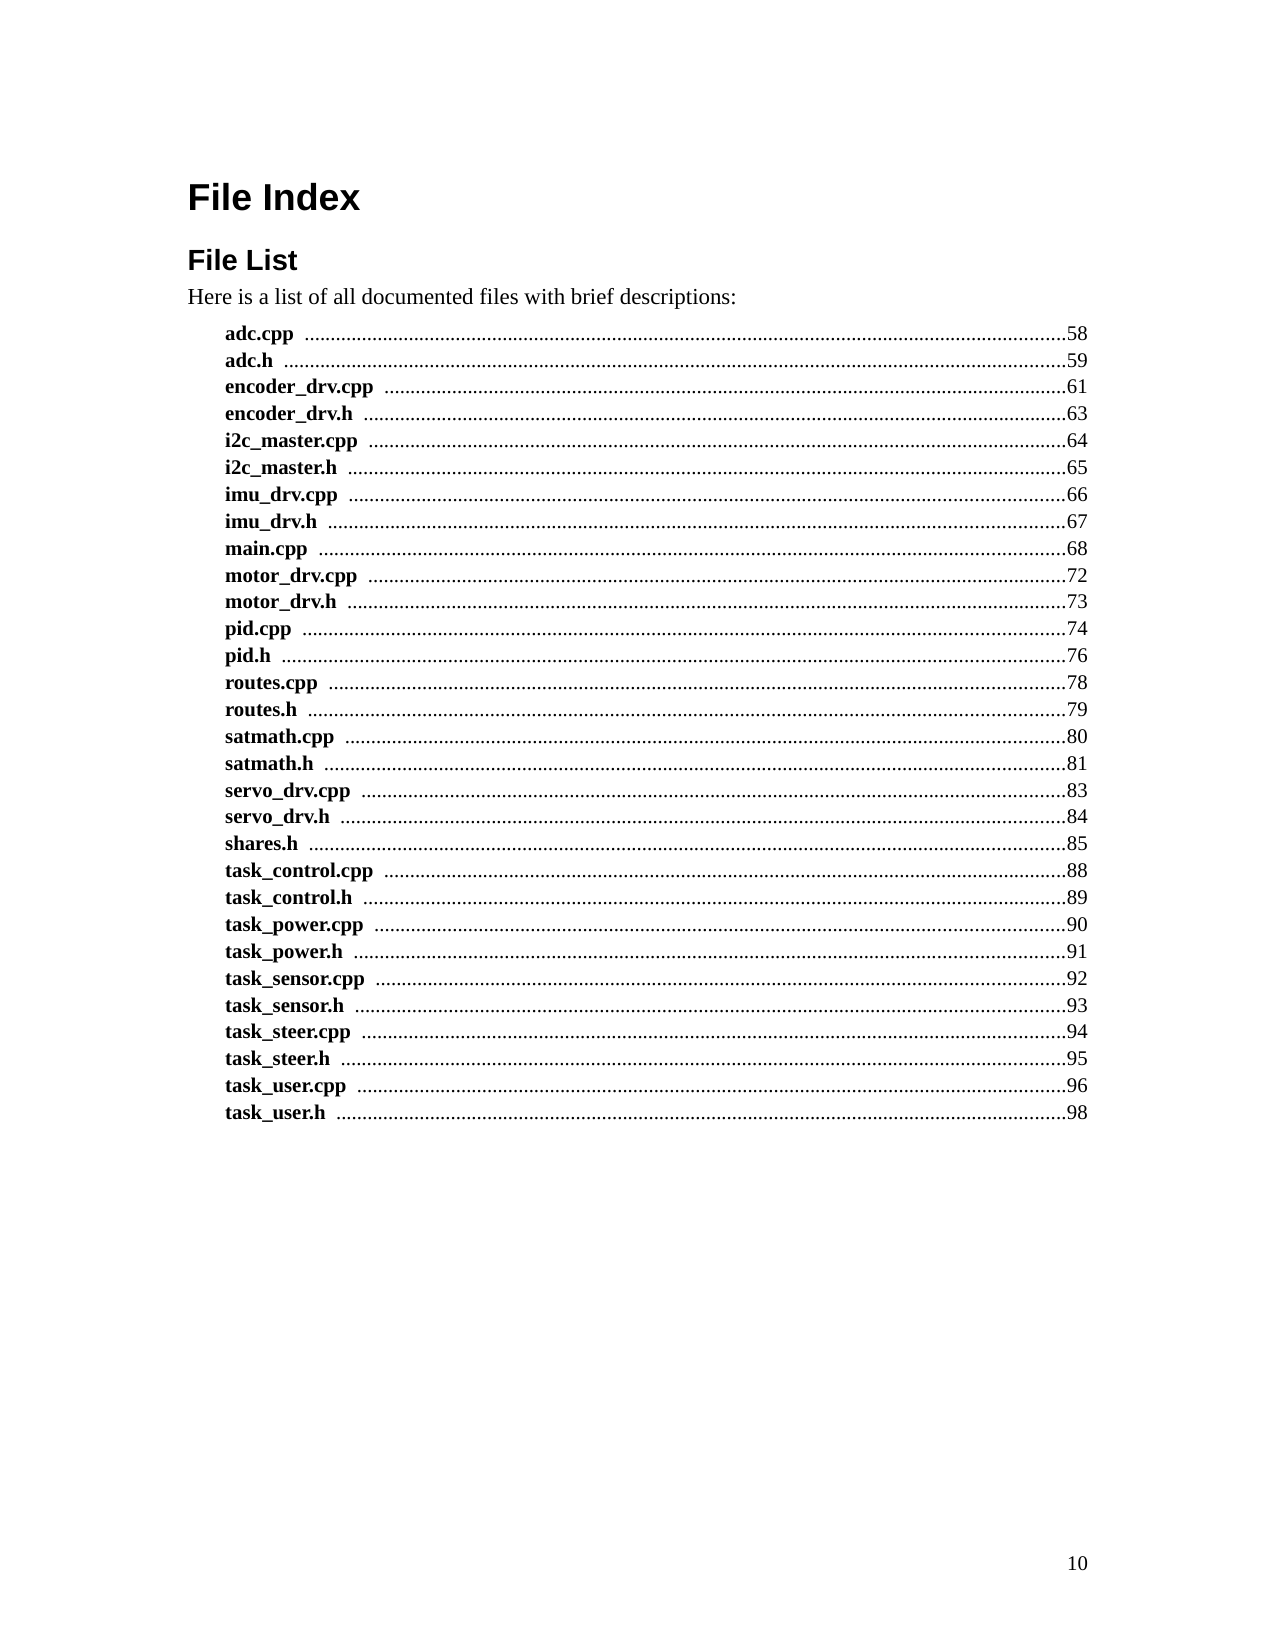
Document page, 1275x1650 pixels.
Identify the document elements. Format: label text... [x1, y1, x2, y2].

text imu_drv.h 67 [225, 509, 1087, 533]
text routes.h 79 [225, 697, 1087, 721]
text encoder_drv.h 63 [225, 401, 1087, 425]
text routes.cpp 78 [225, 670, 1087, 694]
text task_user.h 98 [225, 1100, 1087, 1124]
text motor_drv.h 73 [225, 589, 1087, 613]
text task_sensor.h 93 [225, 993, 1087, 1017]
text motor_drv.cpp 72 [225, 563, 1087, 587]
text task_steer.h 95 [225, 1046, 1087, 1070]
text satmath.cpp 80 [225, 724, 1087, 748]
text task_power.h 91 [225, 939, 1087, 963]
text adc.cpp 58 [225, 321, 1087, 345]
text adc.h 59 [225, 348, 1087, 372]
text task_user.cpp 96 [225, 1073, 1087, 1097]
subtitle File Index [187, 175, 1087, 218]
text i2c_master.cpp 64 [225, 428, 1087, 452]
text satmath.h 81 [225, 751, 1087, 775]
text task_control.h 89 [225, 885, 1087, 909]
subtitle File List [187, 243, 1087, 277]
text servo_drv.h 84 [225, 804, 1087, 828]
text encoder_drv.cpp 61 [225, 374, 1087, 398]
text task_control.cpp 88 [225, 858, 1087, 882]
text imu_drv.cpp 66 [225, 482, 1087, 506]
text i2c_master.h 65 [225, 455, 1087, 479]
text task_sensor.cpp 92 [225, 966, 1087, 990]
text servo_drv.cpp 83 [225, 778, 1087, 802]
text task_steer.cpp 94 [225, 1019, 1087, 1043]
text Here is a list of all documented files with brief descriptions: [187, 283, 1087, 309]
text shares.h 85 [225, 831, 1087, 855]
text main.cpp 68 [225, 536, 1087, 560]
text pid.cpp 74 [225, 616, 1087, 640]
text pid.h 76 [225, 643, 1087, 667]
text task_power.cpp 90 [225, 912, 1087, 936]
